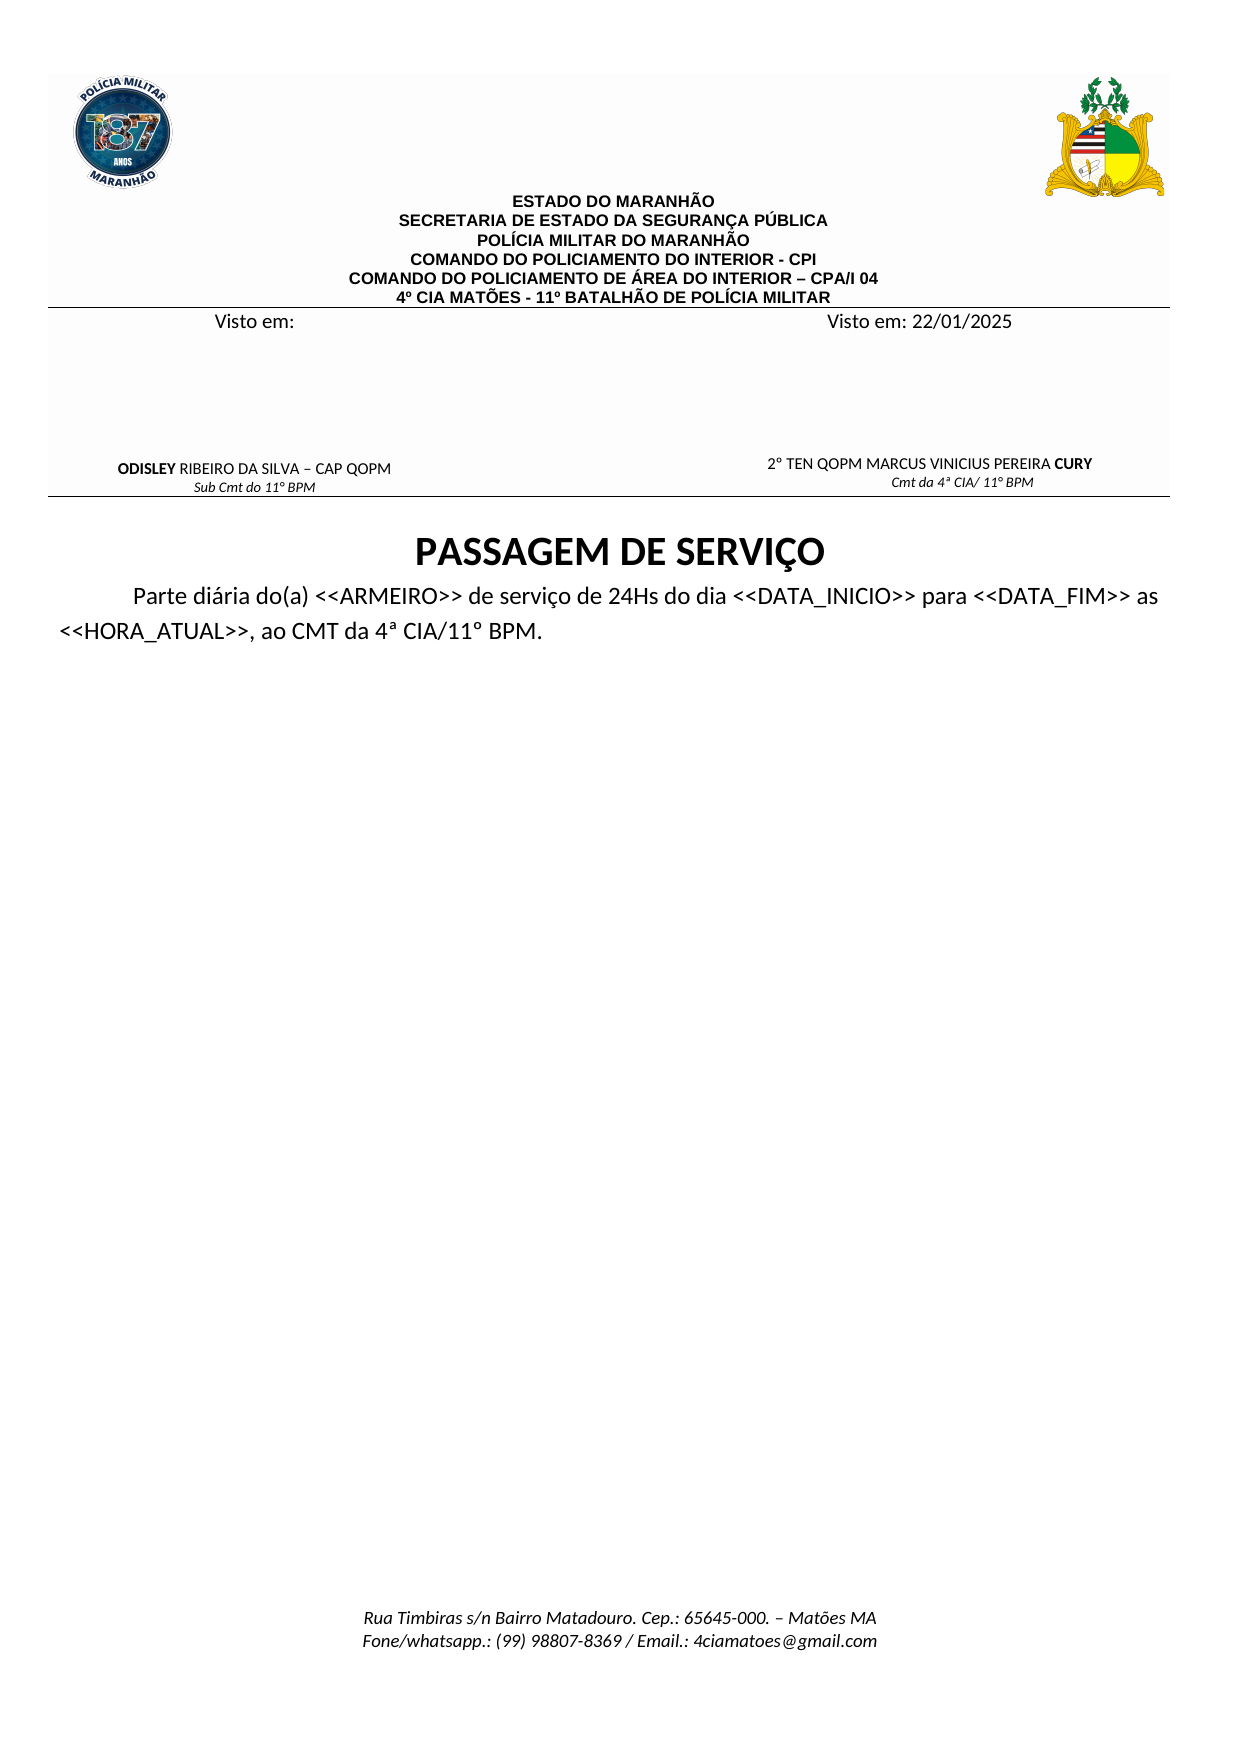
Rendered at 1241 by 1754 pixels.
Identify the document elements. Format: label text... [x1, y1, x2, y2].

picture [59, 73, 186, 191]
text Parte diária do(a) <<ARMEIRO>> de serviço de 24Hs do dia <<DATA_INICIO>> para <<DATA_FIM>> as <<HORA_ATUAL>>, ao CMT da 4ª CIA/11º BPM. [59, 580, 1181, 646]
text PASSAGEM DE SERVIÇO [59, 525, 1181, 576]
picture [1045, 77, 1165, 197]
